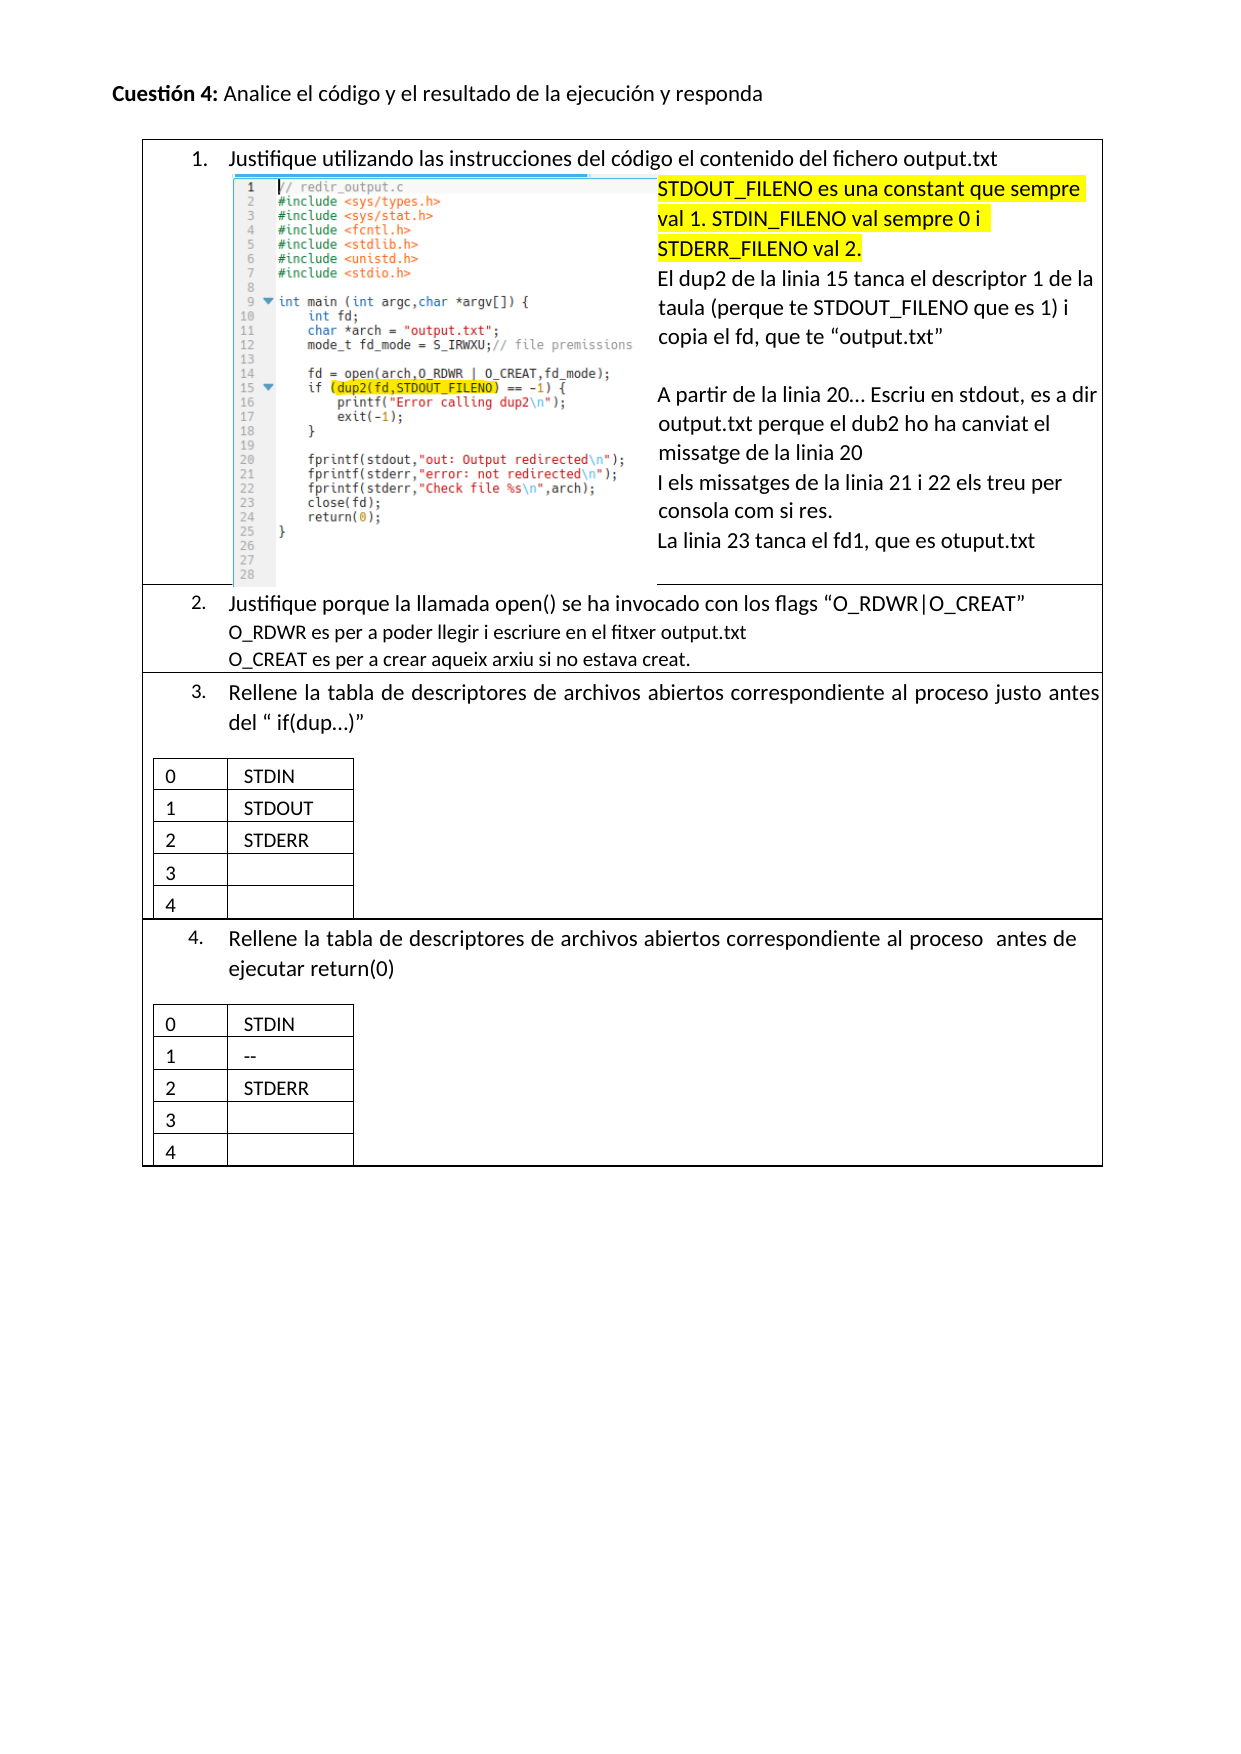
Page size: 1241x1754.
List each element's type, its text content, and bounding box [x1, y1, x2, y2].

text Cuestión 4: Analice el código y el resultado de la ejecución y responda [112, 79, 1159, 108]
table_cell [143, 920, 154, 1165]
table_cell 0 [154, 759, 227, 789]
table_cell Justifique porque la llamada open() se ha invocado con los flags “O_RDWR|O_CREAT” O_RDWR es per a poder llegir i escriure en el fitxer output.txt O_CREAT es per a crear aqueix arxiu si no estava creat. [228, 585, 1102, 672]
table_cell [228, 886, 353, 917]
table_cell 2 [154, 822, 227, 853]
table_cell 3. [143, 673, 228, 758]
table_header 1. [143, 140, 228, 584]
table_cell 1 [154, 1037, 227, 1068]
table_cell 1 [154, 790, 227, 821]
table_cell 0 [154, 1005, 227, 1036]
picture [232, 174, 657, 587]
table_cell [354, 758, 1102, 917]
table_cell Rellene la tabla de descriptores de archivos abiertos correspondiente al proceso antes de ejecutar return(0) [228, 920, 1102, 1004]
table_cell -- [228, 1037, 353, 1068]
table_cell 4. [154, 920, 228, 1004]
table_cell [143, 758, 153, 917]
table_cell 2 [154, 1070, 227, 1101]
table_cell Rellene la tabla de descriptores de archivos abiertos correspondiente al proceso justo antes del “ if(dup…)” [228, 673, 1102, 758]
table_cell [228, 1134, 353, 1165]
table_cell STDIN [228, 1005, 353, 1036]
table_cell 3 [154, 854, 227, 885]
table_cell 3 [154, 1102, 227, 1133]
table_cell 4 [154, 886, 227, 917]
table_cell STDOUT [228, 790, 353, 821]
table_cell STDIN [228, 759, 353, 789]
table_cell [228, 854, 353, 885]
table_cell [354, 1004, 1102, 1165]
table_cell 2. [143, 585, 228, 672]
table_header Justifique utilizando las instrucciones del código el contenido del fichero output.txt STDOUT_FILENO es una constant que sempre val 1. STDIN_FILENO val sempre 0 i STDERR_FILENO val 2. El dup2 de la linia 15 tanca el descriptor 1 de la taula (perque te STDOUT_FILENO que es 1) i copia el fd, que te “output.txt” A partir de la linia 20… Escriu en stdout, es a dir output.txt perque el dub2 ho ha canviat el missatge de la linia 20 I els missatges de la linia 21 i 22 els treu per consola com si res. La linia 23 tanca el fd1, que es otuput.txt [228, 140, 1102, 584]
table_cell 4 [154, 1134, 227, 1165]
table_cell STDERR [228, 822, 353, 853]
table_cell STDERR [228, 1070, 353, 1101]
table_cell [228, 1102, 353, 1133]
